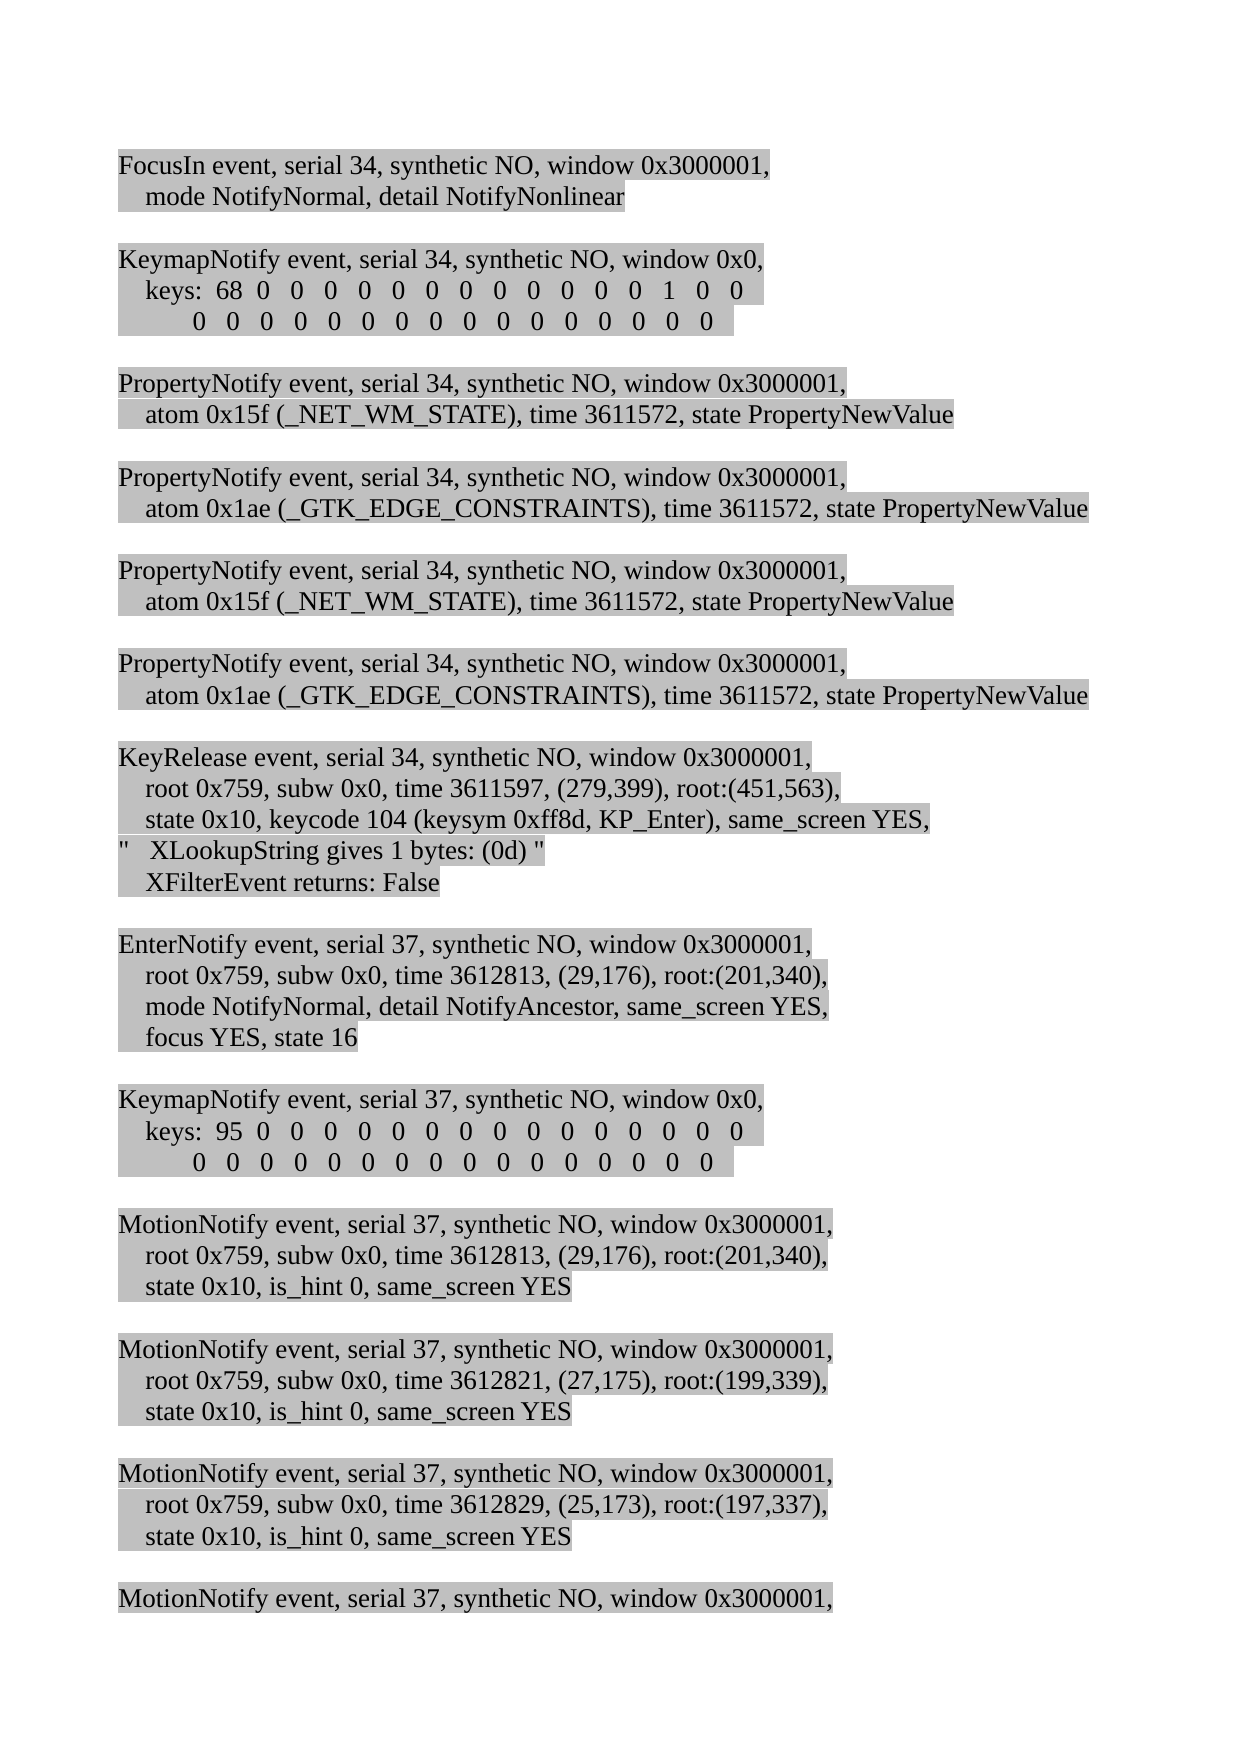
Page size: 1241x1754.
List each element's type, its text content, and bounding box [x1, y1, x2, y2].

text root 0x759, subw 0x0, time 3612829, (25,173), root:(197,337), [118, 1488, 1122, 1520]
text mode NotifyNormal, detail NotifyAncestor, same_screen YES, [118, 990, 1122, 1021]
text root 0x759, subw 0x0, time 3612813, (29,176), root:(201,340), [118, 1239, 1122, 1271]
text root 0x759, subw 0x0, time 3612813, (29,176), root:(201,340), [118, 959, 1122, 990]
text " XLookupString gives 1 bytes: (0d) " [118, 834, 1122, 866]
text FocusIn event, serial 34, synthetic NO, window 0x3000001, [118, 149, 1122, 180]
text KeymapNotify event, serial 34, synthetic NO, window 0x0, [118, 243, 1122, 274]
text atom 0x1ae (_GTK_EDGE_CONSTRAINTS), time 3611572, state PropertyNewValue [118, 492, 1122, 523]
text PropertyNotify event, serial 34, synthetic NO, window 0x3000001, [118, 648, 1122, 679]
text root 0x759, subw 0x0, time 3612821, (27,175), root:(199,339), [118, 1364, 1122, 1395]
text mode NotifyNormal, detail NotifyNonlinear [118, 180, 1122, 212]
text atom 0x1ae (_GTK_EDGE_CONSTRAINTS), time 3611572, state PropertyNewValue [118, 679, 1122, 710]
text state 0x10, is_hint 0, same_screen YES [118, 1271, 1122, 1302]
text root 0x759, subw 0x0, time 3611597, (279,399), root:(451,563), [118, 772, 1122, 803]
text MotionNotify event, serial 37, synthetic NO, window 0x3000001, [118, 1457, 1122, 1488]
text state 0x10, is_hint 0, same_screen YES [118, 1395, 1122, 1426]
text XFilterEvent returns: False [118, 866, 1122, 897]
text PropertyNotify event, serial 34, synthetic NO, window 0x3000001, [118, 554, 1122, 585]
text KeymapNotify event, serial 37, synthetic NO, window 0x0, [118, 1084, 1122, 1115]
text state 0x10, keycode 104 (keysym 0xff8d, KP_Enter), same_screen YES, [118, 803, 1122, 834]
text PropertyNotify event, serial 34, synthetic NO, window 0x3000001, [118, 461, 1122, 492]
text KeyRelease event, serial 34, synthetic NO, window 0x3000001, [118, 741, 1122, 772]
text keys: 68 0 0 0 0 0 0 0 0 0 0 0 0 1 0 0 [118, 274, 1122, 305]
text EnterNotify event, serial 37, synthetic NO, window 0x3000001, [118, 928, 1122, 959]
text atom 0x15f (_NET_WM_STATE), time 3611572, state PropertyNewValue [118, 398, 1122, 429]
text atom 0x15f (_NET_WM_STATE), time 3611572, state PropertyNewValue [118, 585, 1122, 616]
text MotionNotify event, serial 37, synthetic NO, window 0x3000001, [118, 1333, 1122, 1364]
text state 0x10, is_hint 0, same_screen YES [118, 1520, 1122, 1551]
text 0 0 0 0 0 0 0 0 0 0 0 0 0 0 0 0 [118, 305, 1122, 336]
text keys: 95 0 0 0 0 0 0 0 0 0 0 0 0 0 0 0 [118, 1115, 1122, 1146]
text 0 0 0 0 0 0 0 0 0 0 0 0 0 0 0 0 [118, 1146, 1122, 1177]
text MotionNotify event, serial 37, synthetic NO, window 0x3000001, [118, 1208, 1122, 1239]
text MotionNotify event, serial 37, synthetic NO, window 0x3000001, [118, 1582, 1122, 1613]
text focus YES, state 16 [118, 1021, 1122, 1052]
text PropertyNotify event, serial 34, synthetic NO, window 0x3000001, [118, 367, 1122, 398]
